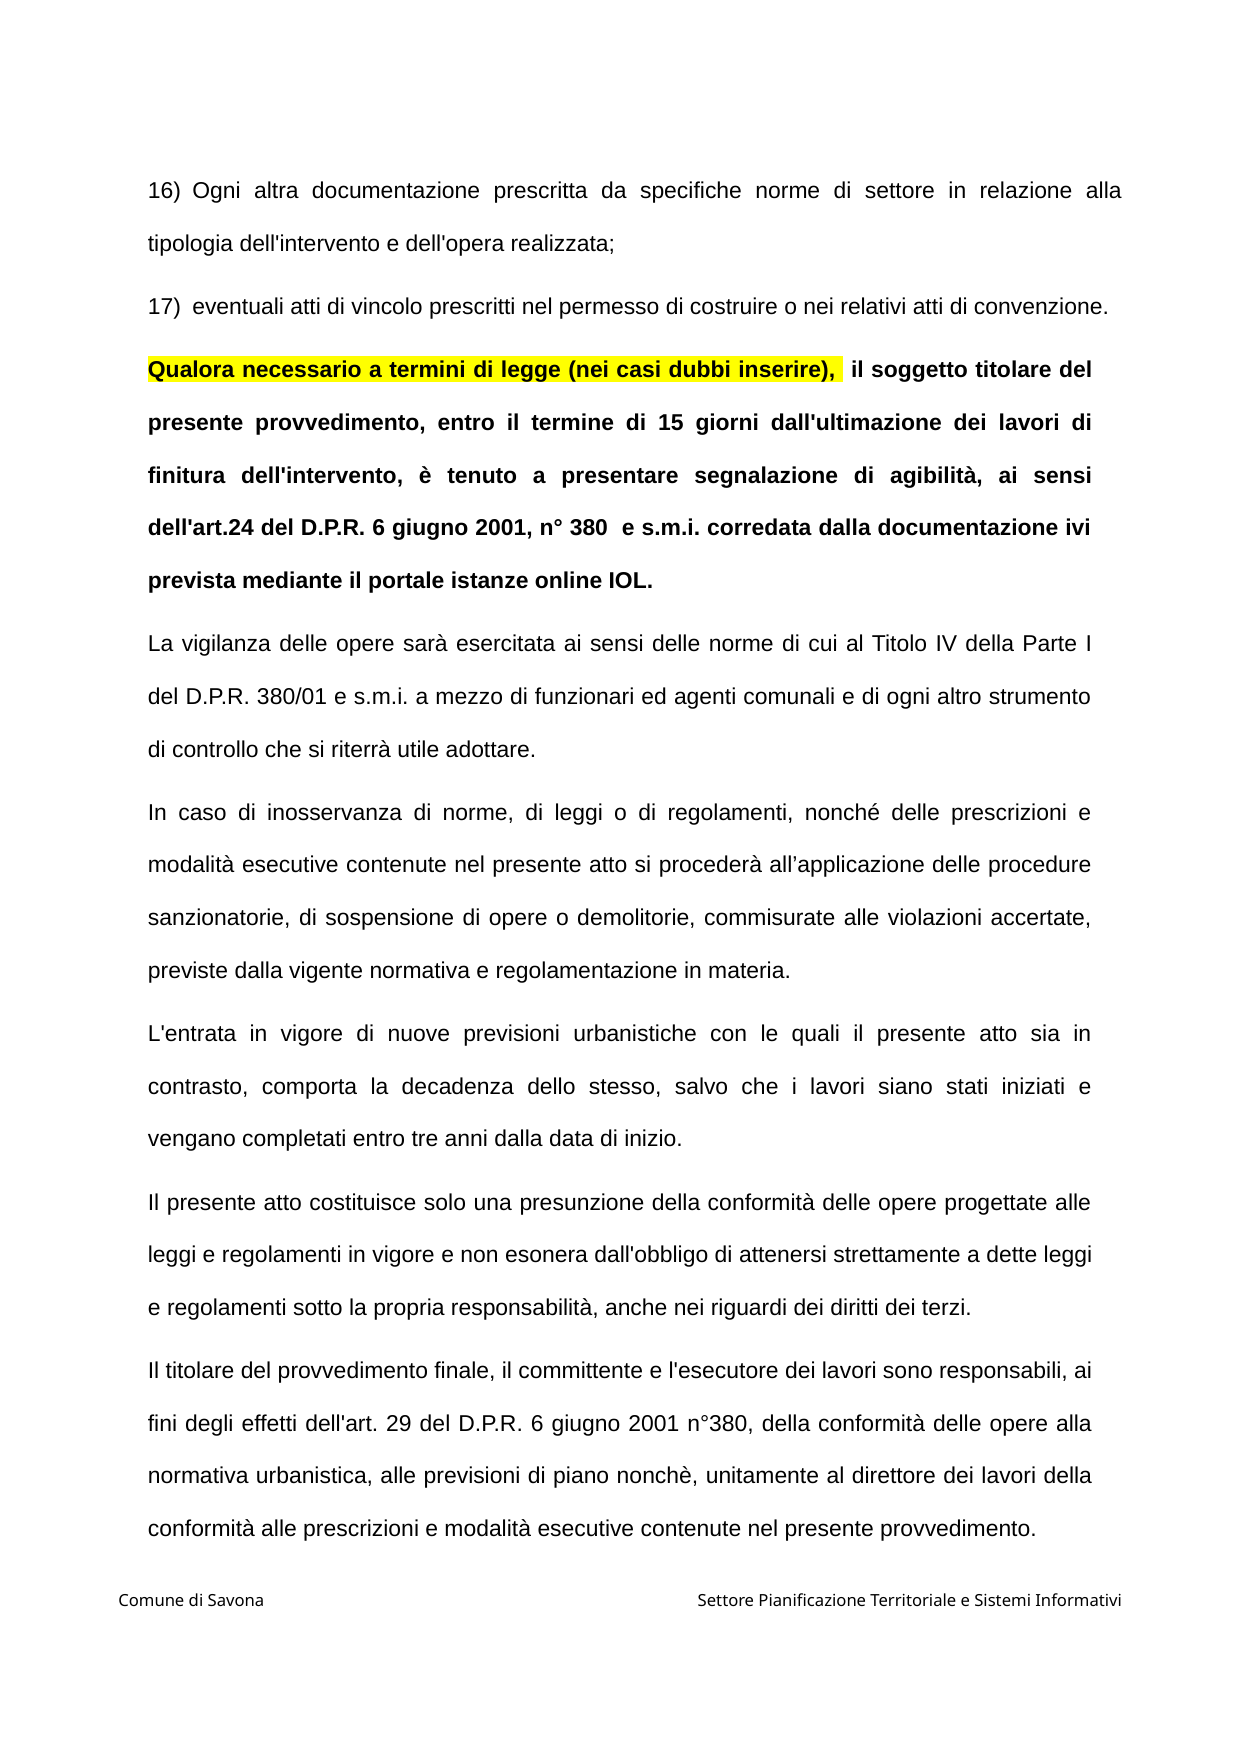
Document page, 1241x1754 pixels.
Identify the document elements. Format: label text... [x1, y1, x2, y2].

text L'entrata in vigore di nuove previsioni urbanistiche con le quali il presente atto sia in contrasto, comporta la decadenza dello stesso, salvo che i lavori siano stati iniziati e vengano completati entro tre anni dalla data di inizio. [148, 1020, 1092, 1152]
text In caso di inosservanza di norme, di leggi o di regolamenti, nonché delle prescrizioni e modalità esecutive contenute nel presente atto si procederà all’applicazione delle procedure sanzionatorie, di sospensione di opere o demolitorie, commisurate alle violazioni accertate, previste dalla vigente normativa e regolamentazione in materia. [148, 799, 1092, 983]
text Il presente atto costituisce solo una presunzione della conformità delle opere progettate alle leggi e regolamenti in vigore e non esonera dall'obbligo di attenersi strettamente a dette leggi e regolamenti sotto la propria responsabilità, anche nei riguardi dei diritti dei terzi. [148, 1188, 1092, 1320]
list eventuali atti di vincolo prescritti nel permesso di costruire o nei relativi atti di convenzione. [148, 293, 1122, 319]
list Qualora necessario a termini di legge (nei casi dubbi inserire), il soggetto titolare del presente provvedimento, entro il termine di 15 giorni dall'ultimazione dei lavori di finitura dell'intervento, è tenuto a presentare segnalazione di agibilità, ai sensi dell'art.24 del D.P.R. 6 giugno 2001, n° 380 e s.m.i. corredata dalla documentazione ivi prevista mediante il portale istanze online IOL. [148, 356, 1092, 593]
text Il titolare del provvedimento finale, il committente e l'esecutore dei lavori sono responsabili, ai fini degli effetti dell'art. 29 del D.P.R. 6 giugno 2001 n°380, della conformità delle opere alla normativa urbanistica, alle previsioni di piano nonchè, unitamente al direttore dei lavori della conformità alle prescrizioni e modalità esecutive contenute nel presente provvedimento. [148, 1357, 1092, 1541]
text La vigilanza delle opere sarà esercitata ai sensi delle norme di cui al Titolo IV della Parte I del D.P.R. 380/01 e s.m.i. a mezzo di funzionari ed agenti comunali e di ogni altro strumento di controllo che si riterrà utile adottare. [148, 630, 1092, 762]
list Ogni altra documentazione prescritta da specifiche norme di settore in relazione alla tipologia dell'intervento e dell'opera realizzata; [148, 177, 1122, 256]
